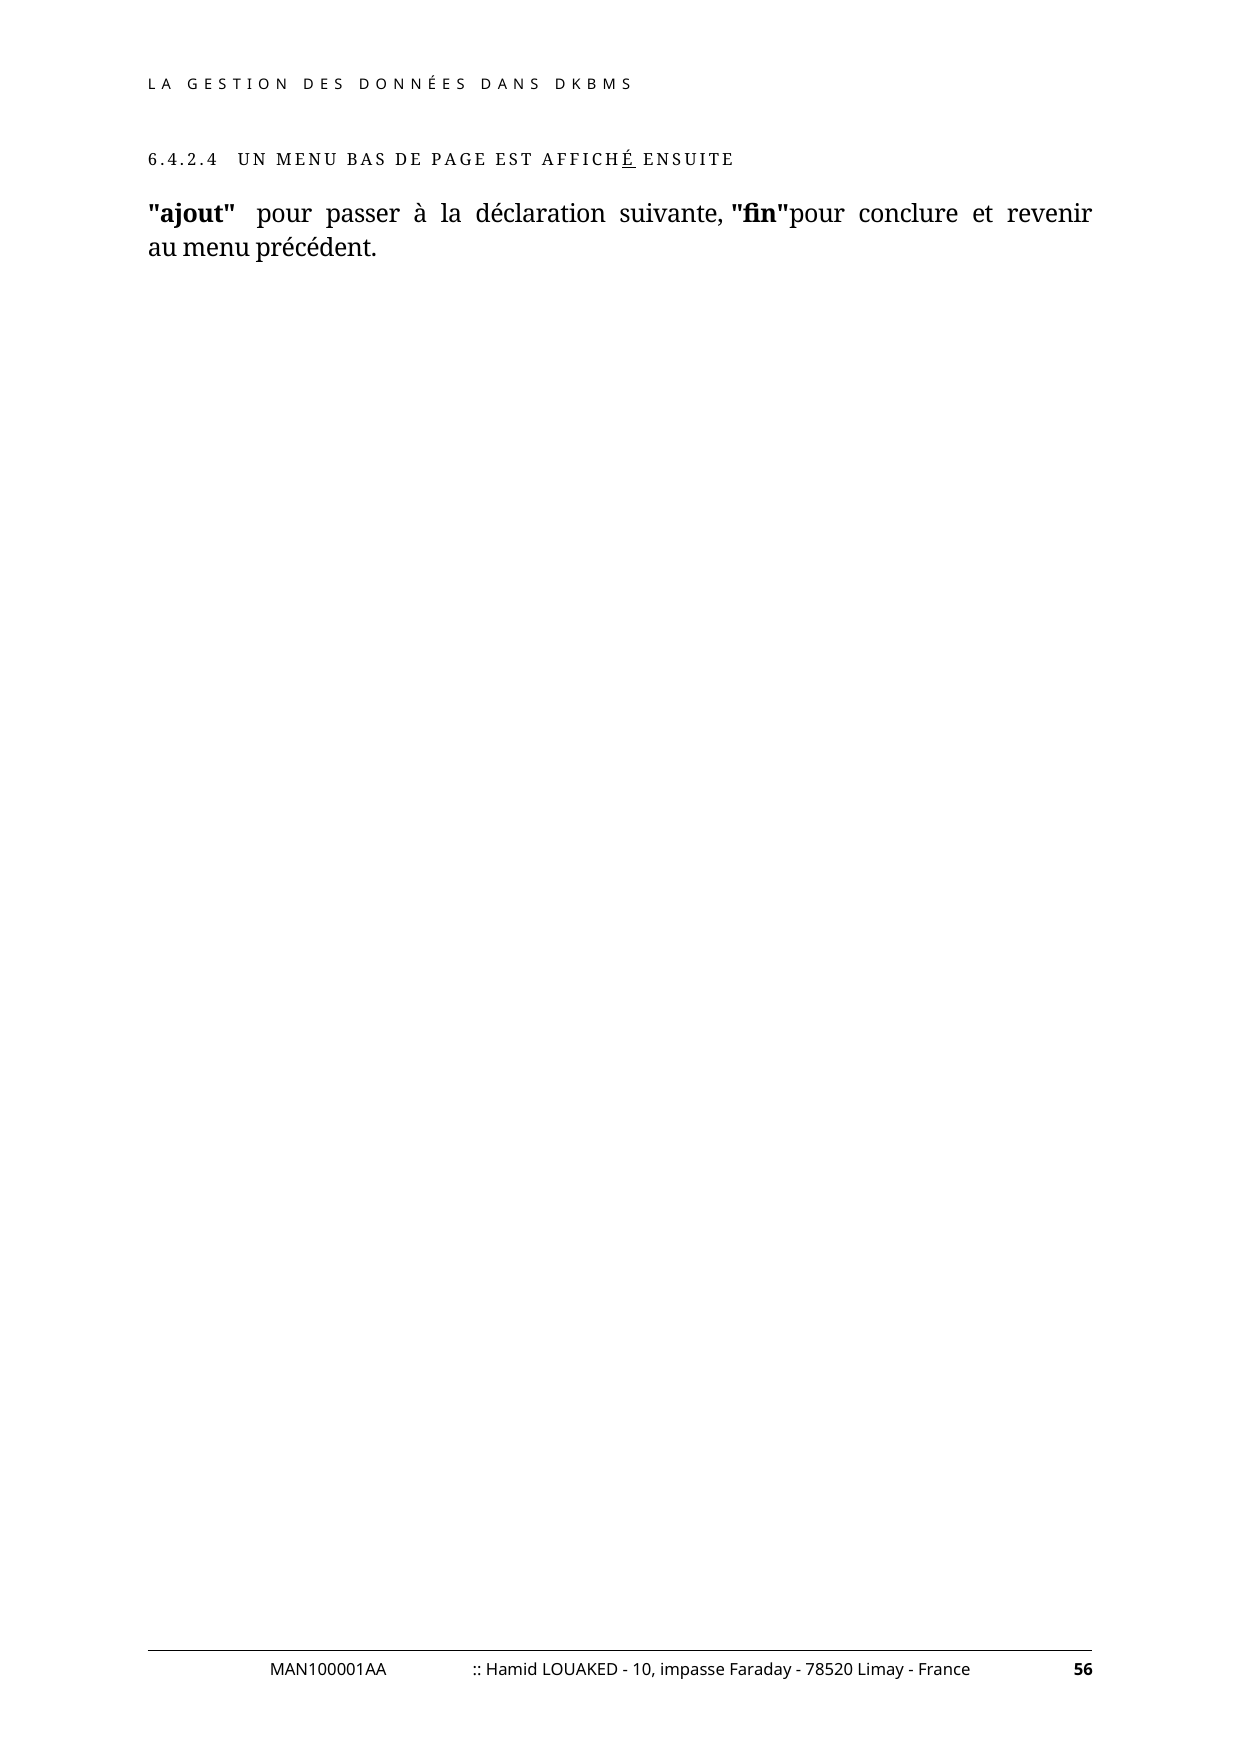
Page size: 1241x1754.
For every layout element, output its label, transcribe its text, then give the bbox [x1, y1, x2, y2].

subtitle Un menu bas de page est affiché ensuite [148, 148, 1092, 170]
text "ajout" pour passer à la déclaration suivante, "fin"pour conclure et revenir au menu précédent. [148, 195, 1092, 263]
